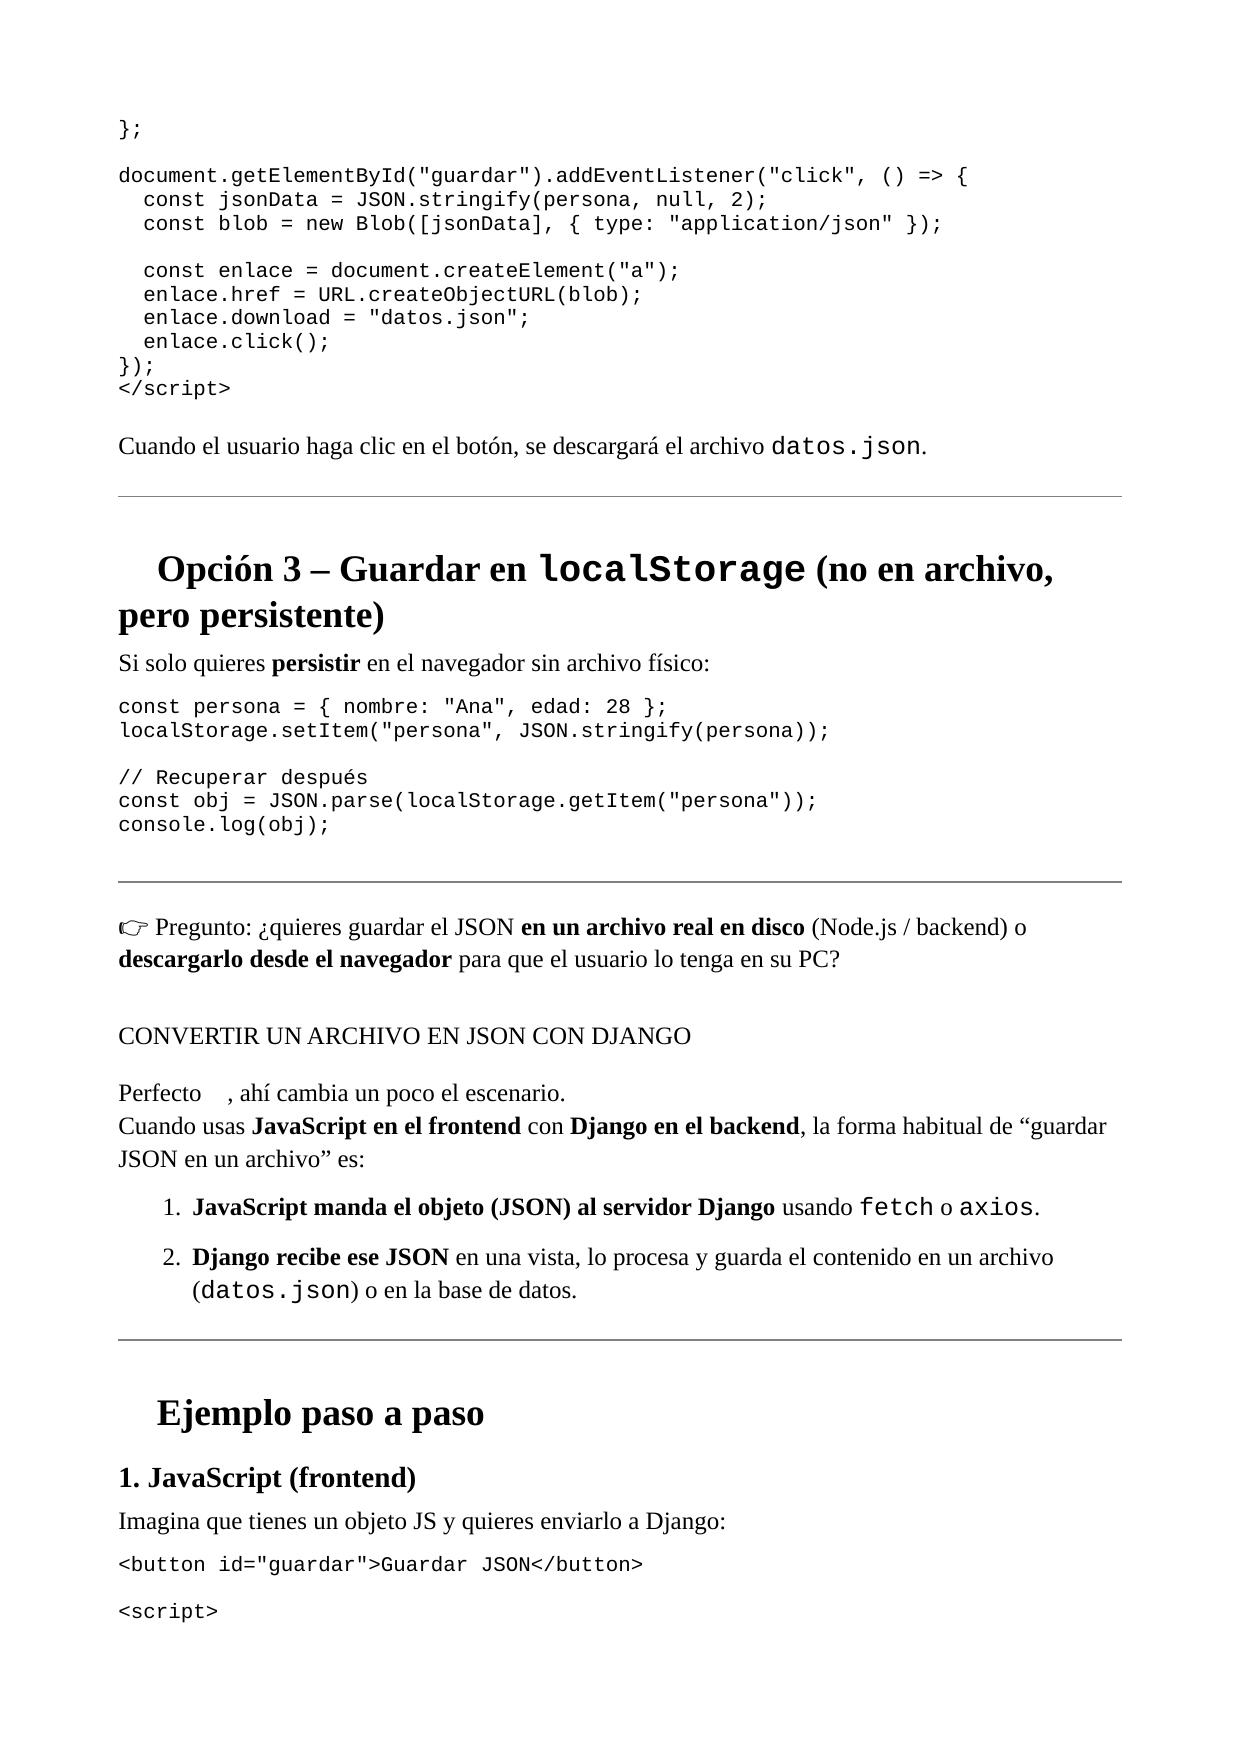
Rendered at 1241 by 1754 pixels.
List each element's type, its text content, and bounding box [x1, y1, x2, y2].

subtitle 1. JavaScript (frontend) [118, 1460, 1122, 1494]
text }); [118, 354, 1122, 378]
text <script> [118, 1601, 1122, 1625]
text document.getElementById("guardar").addEventListener("click", () => { [118, 165, 1122, 189]
text enlace.href = URL.createObjectURL(blob); [118, 284, 1122, 307]
list Django recibe ese JSON en una vista, lo procesa y guarda el contenido en un archivo (datos.json) o en la base de datos. [162, 1242, 1122, 1306]
text }; [118, 118, 1122, 142]
text Perfecto 🙌, ahí cambia un poco el escenario. Cuando usas JavaScript en el frontend con Django en el backend, la forma habitual de “guardar JSON en un archivo” es: [118, 1078, 1122, 1173]
text const enlace = document.createElement("a"); [118, 260, 1122, 284]
text </script> [118, 378, 1122, 402]
text const persona = { nombre: "Ana", edad: 28 }; [118, 696, 1122, 719]
text enlace.click(); [118, 331, 1122, 354]
text const jsonData = JSON.stringify(persona, null, 2); [118, 189, 1122, 213]
text CONVERTIR UN ARCHIVO EN JSON CON DJANGO [118, 1021, 1122, 1050]
text <button id="guardar">Guardar JSON</button> [118, 1554, 1122, 1578]
text enlace.download = "datos.json"; [118, 307, 1122, 331]
text Si solo quieres persistir en el navegador sin archivo físico: [118, 648, 1122, 677]
text Imagina que tienes un objeto JS y quieres enviarlo a Django: [118, 1506, 1122, 1535]
text 👉 Pregunto: ¿quieres guardar el JSON en un archivo real en disco (Node.js / backend) o descargarlo desde el navegador para que el usuario lo tenga en su PC? [118, 912, 1122, 973]
text Cuando el usuario haga clic en el botón, se descargará el archivo datos.json. [118, 431, 1122, 462]
text // Recuperar después [118, 767, 1122, 791]
text const obj = JSON.parse(localStorage.getItem("persona")); [118, 791, 1122, 814]
subtitle 🔹 Opción 3 – Guardar en localStorage (no en archivo, pero persistente) [118, 546, 1122, 636]
text const blob = new Blob([jsonData], { type: "application/json" }); [118, 213, 1122, 236]
text localStorage.setItem("persona", JSON.stringify(persona)); [118, 719, 1122, 743]
text console.log(obj); [118, 814, 1122, 838]
subtitle 🔹 Ejemplo paso a paso [118, 1390, 1122, 1433]
list JavaScript manda el objeto (JSON) al servidor Django usando fetch o axios. [162, 1192, 1122, 1223]
